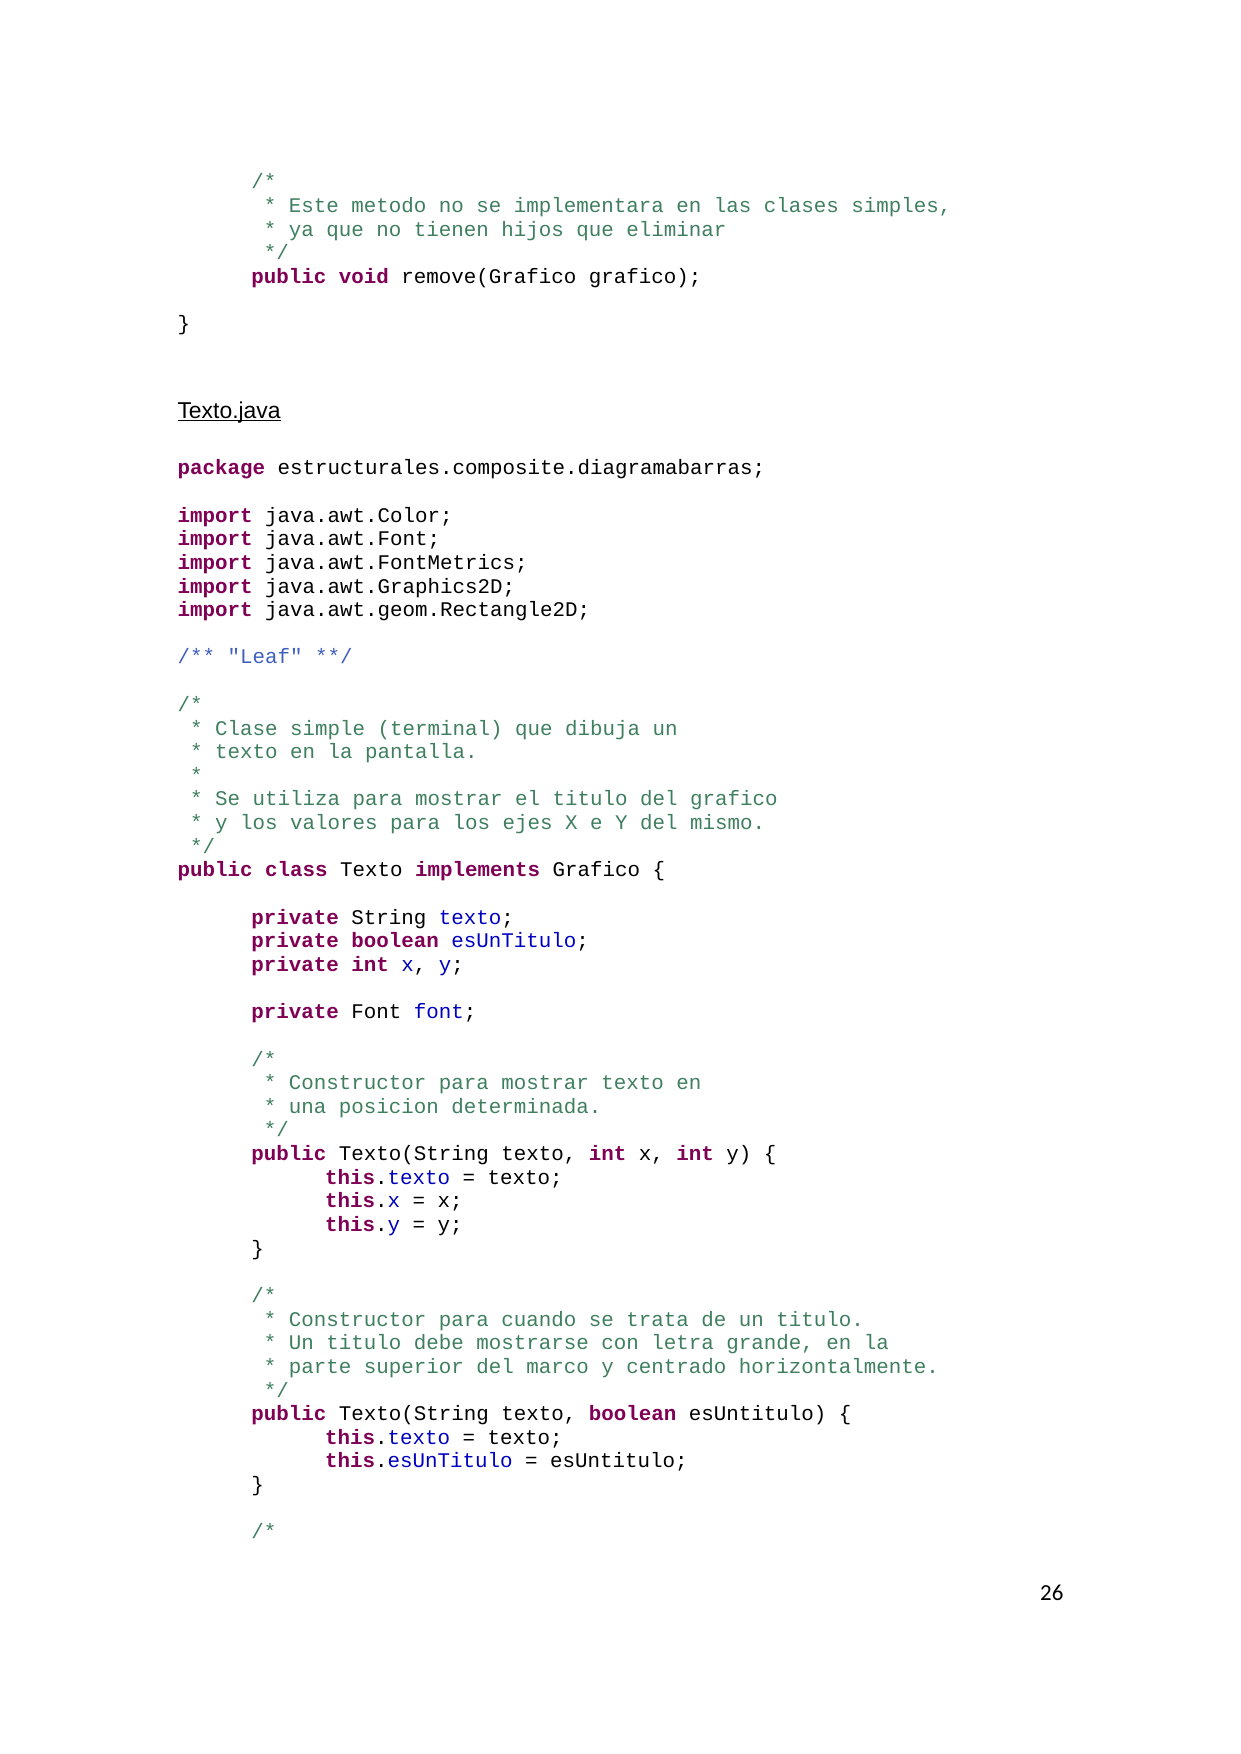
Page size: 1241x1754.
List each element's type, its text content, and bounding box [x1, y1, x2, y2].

text this.y = y; [177, 1214, 1063, 1238]
text */ [177, 836, 1063, 859]
text Texto.java [177, 397, 1063, 423]
text * Constructor para cuando se trata de un titulo. [177, 1309, 1063, 1332]
text /* [177, 1048, 1063, 1072]
text public void remove(Grafico grafico); [177, 266, 1063, 289]
text } [177, 313, 1063, 337]
text * texto en la pantalla. [177, 741, 1063, 765]
text /** "Leaf" **/ [177, 647, 1063, 670]
text * Un titulo debe mostrarse con letra grande, en la [177, 1332, 1063, 1356]
text import java.awt.Graphics2D; [177, 576, 1063, 599]
text public class Texto implements Grafico { [177, 859, 1063, 883]
text */ [177, 1119, 1063, 1143]
text * una posicion determinada. [177, 1096, 1063, 1119]
text * y los valores para los ejes X e Y del mismo. [177, 812, 1063, 836]
text * Constructor para mostrar texto en [177, 1072, 1063, 1096]
text private boolean esUnTitulo; [177, 930, 1063, 954]
text package estructurales.composite.diagramabarras; [177, 457, 1063, 481]
text private String texto; [177, 907, 1063, 930]
text /* [177, 1285, 1063, 1309]
text */ [177, 242, 1063, 266]
text this.x = x; [177, 1190, 1063, 1214]
text * Este metodo no se implementara en las clases simples, [177, 195, 1063, 218]
text /* [177, 694, 1063, 717]
text /* [177, 171, 1063, 195]
text this.texto = texto; [177, 1167, 1063, 1190]
text import java.awt.FontMetrics; [177, 552, 1063, 576]
text public Texto(String texto, boolean esUntitulo) { [177, 1403, 1063, 1427]
text } [177, 1474, 1063, 1498]
text import java.awt.Color; [177, 505, 1063, 528]
text * parte superior del marco y centrado horizontalmente. [177, 1356, 1063, 1379]
text public Texto(String texto, int x, int y) { [177, 1143, 1063, 1167]
text * Se utiliza para mostrar el titulo del grafico [177, 788, 1063, 812]
text * ya que no tienen hijos que eliminar [177, 218, 1063, 242]
text * Clase simple (terminal) que dibuja un [177, 717, 1063, 741]
text private Font font; [177, 1001, 1063, 1025]
text */ [177, 1379, 1063, 1403]
text import java.awt.Font; [177, 528, 1063, 552]
text * [177, 765, 1063, 788]
text this.esUnTitulo = esUntitulo; [177, 1451, 1063, 1474]
text private int x, y; [177, 954, 1063, 978]
text /* [177, 1521, 1063, 1545]
text import java.awt.geom.Rectangle2D; [177, 599, 1063, 623]
text this.texto = texto; [177, 1427, 1063, 1451]
text } [177, 1238, 1063, 1261]
